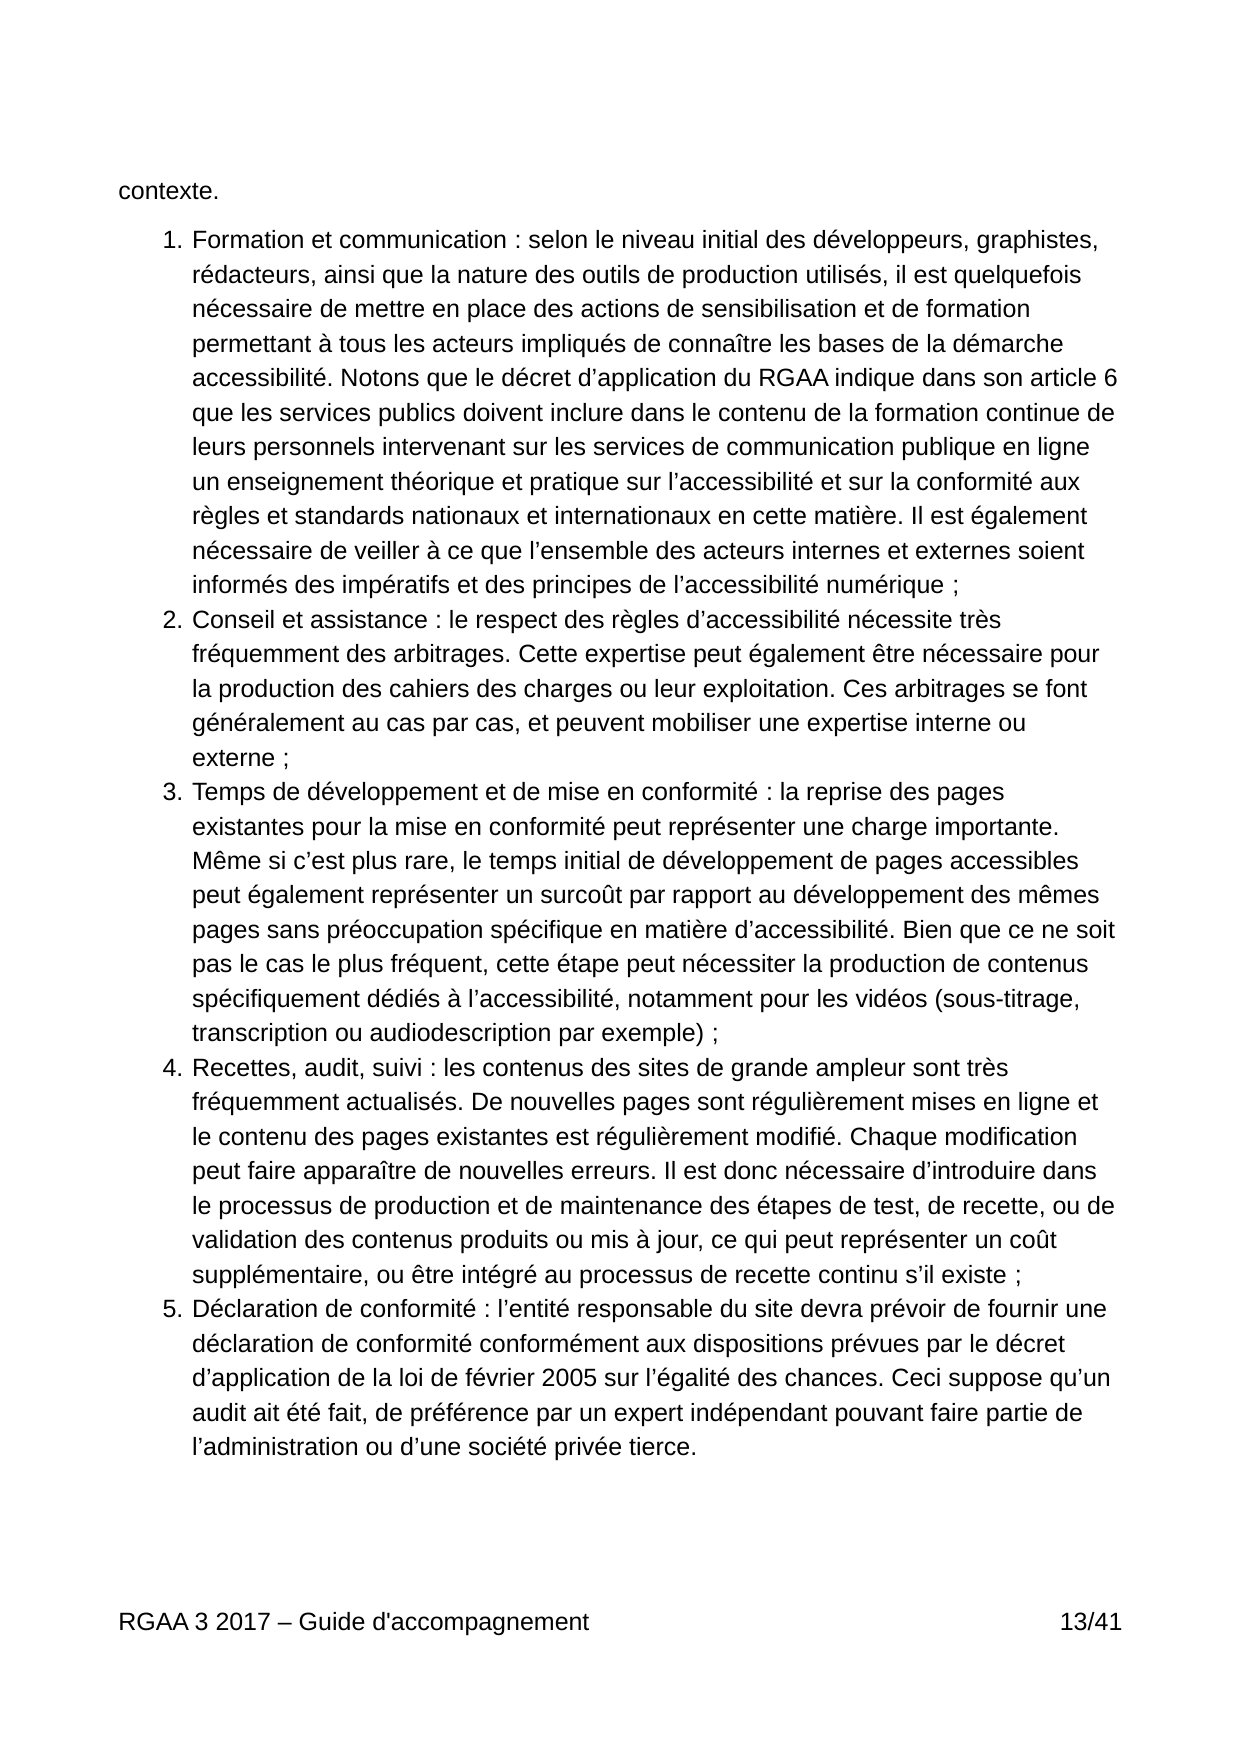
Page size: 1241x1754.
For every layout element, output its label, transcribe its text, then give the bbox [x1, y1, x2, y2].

list Formation et communication : selon le niveau initial des développeurs, graphistes, rédacteurs, ainsi que la nature des outils de production utilisés, il est quelquefois nécessaire de mettre en place des actions de sensibilisation et de formation permettant à tous les acteurs impliqués de connaître les bases de la démarche accessibilité. Notons que le décret d’application du RGAA indique dans son article 6 que les services publics doivent inclure dans le contenu de la formation continue de leurs personnels intervenant sur les services de communication publique en ligne un enseignement théorique et pratique sur l’accessibilité et sur la conformité aux règles et standards nationaux et internationaux en cette matière. Il est également nécessaire de veiller à ce que l’ensemble des acteurs internes et externes soient informés des impératifs et des principes de l’accessibilité numérique ; [162, 225, 1122, 599]
list Conseil et assistance : le respect des règles d’accessibilité nécessite très fréquemment des arbitrages. Cette expertise peut également être nécessaire pour la production des cahiers des charges ou leur exploitation. Ces arbitrages se font généralement au cas par cas, et peuvent mobiliser une expertise interne ou externe ; [162, 605, 1122, 771]
list Recettes, audit, suivi : les contenus des sites de grande ampleur sont très fréquemment actualisés. De nouvelles pages sont régulièrement mises en ligne et le contenu des pages existantes est régulièrement modifié. Chaque modification peut faire apparaître de nouvelles erreurs. Il est donc nécessaire d’introduire dans le processus de production et de maintenance des étapes de test, de recette, ou de validation des contenus produits ou mis à jour, ce qui peut représenter un coût supplémentaire, ou être intégré au processus de recette continu s’il existe ; [162, 1053, 1122, 1288]
list Déclaration de conformité : l’entité responsable du site devra prévoir de fournir une déclaration de conformité conformément aux dispositions prévues par le décret d’application de la loi de février 2005 sur l’égalité des chances. Ceci suppose qu’un audit ait été fait, de préférence par un expert indépendant pouvant faire partie de l’administration ou d’une société privée tierce. [162, 1294, 1122, 1461]
text contexte. [118, 176, 1122, 205]
list Temps de développement et de mise en conformité : la reprise des pages existantes pour la mise en conformité peut représenter une charge importante. Même si c’est plus rare, le temps initial de développement de pages accessibles peut également représenter un surcoût par rapport au développement des mêmes pages sans préoccupation spécifique en matière d’accessibilité. Bien que ce ne soit pas le cas le plus fréquent, cette étape peut nécessiter la production de contenus spécifiquement dédiés à l’accessibilité, notamment pour les vidéos (sous-titrage, transcription ou audiodescription par exemple) ; [162, 777, 1122, 1047]
